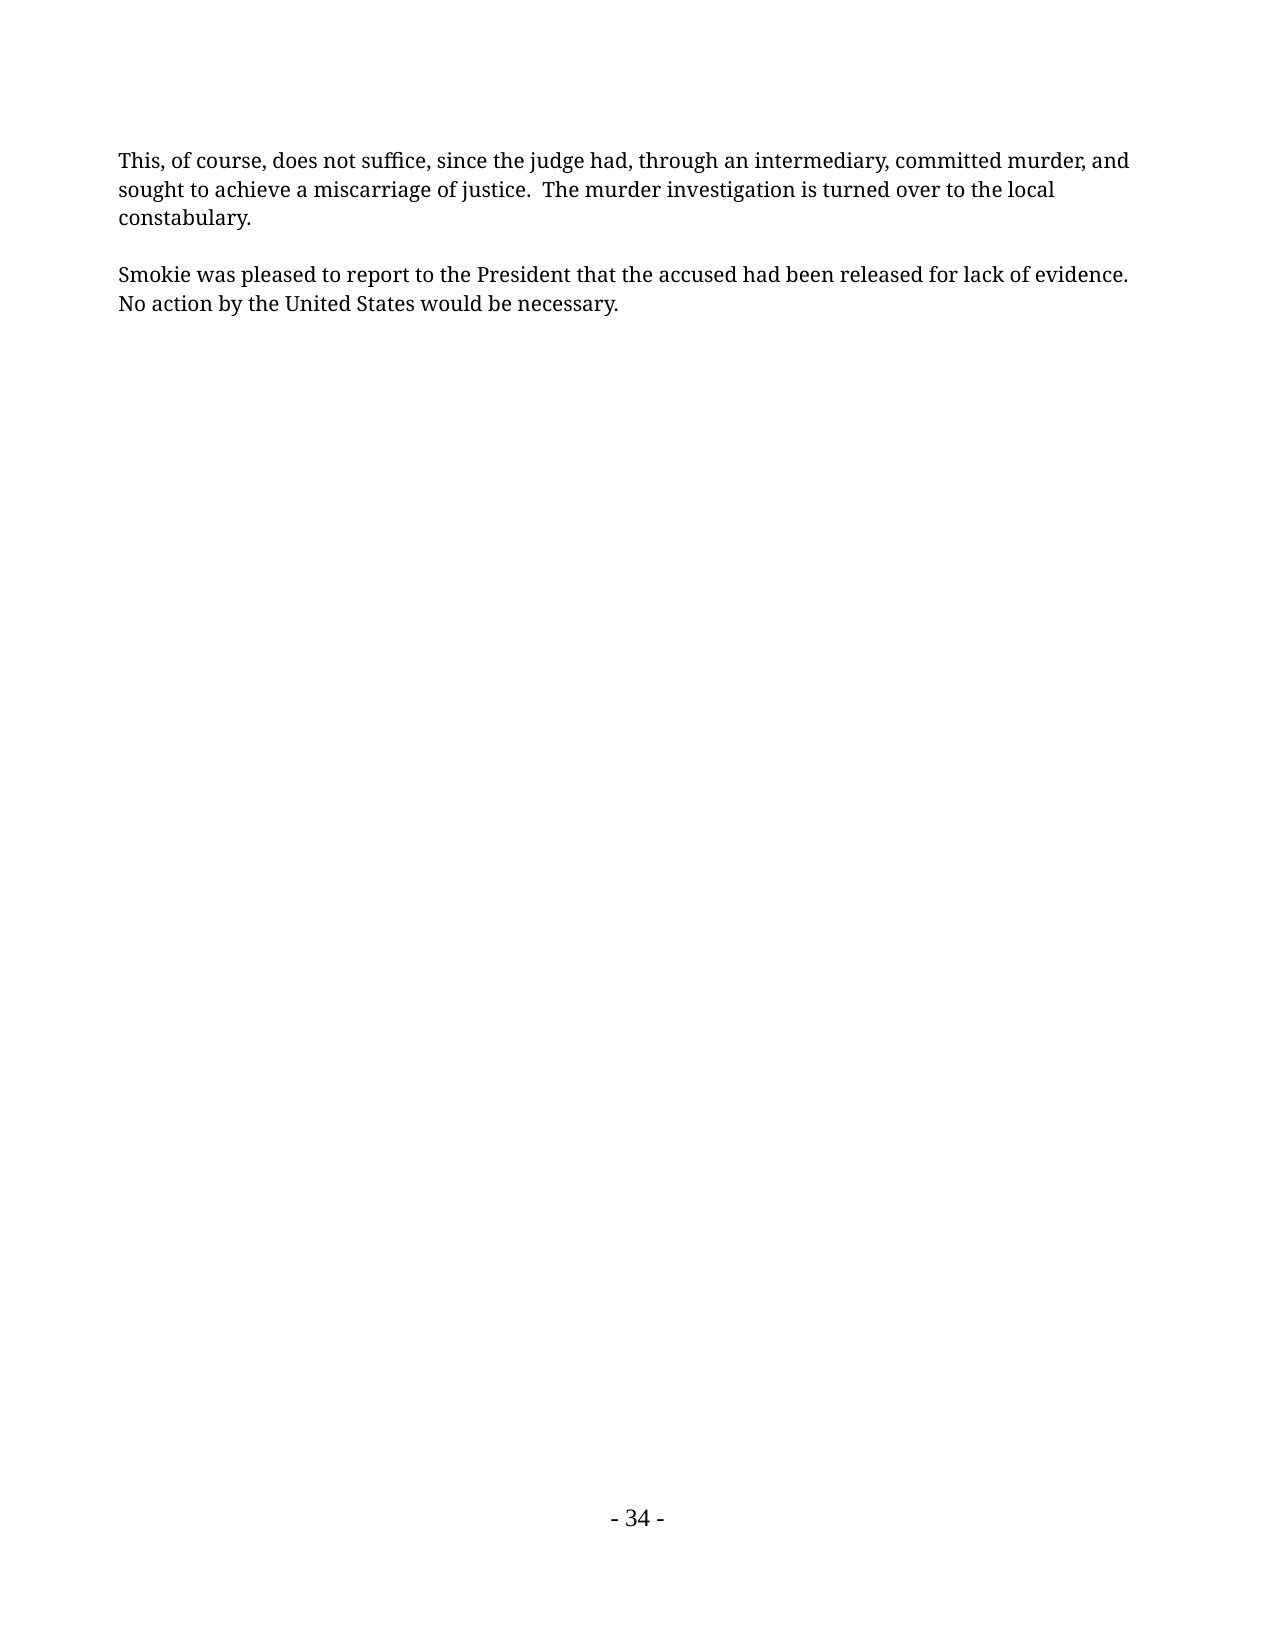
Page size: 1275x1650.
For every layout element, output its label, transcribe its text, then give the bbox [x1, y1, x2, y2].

text Smokie was pleased to report to the President that the accused had been released for lack of evidence. No action by the United States would be necessary. [118, 260, 1157, 317]
text This, of course, does not suffice, since the judge had, through an intermediary, committed murder, and sought to achieve a miscarriage of justice. The murder investigation is turned over to the local constabulary. [118, 147, 1157, 232]
